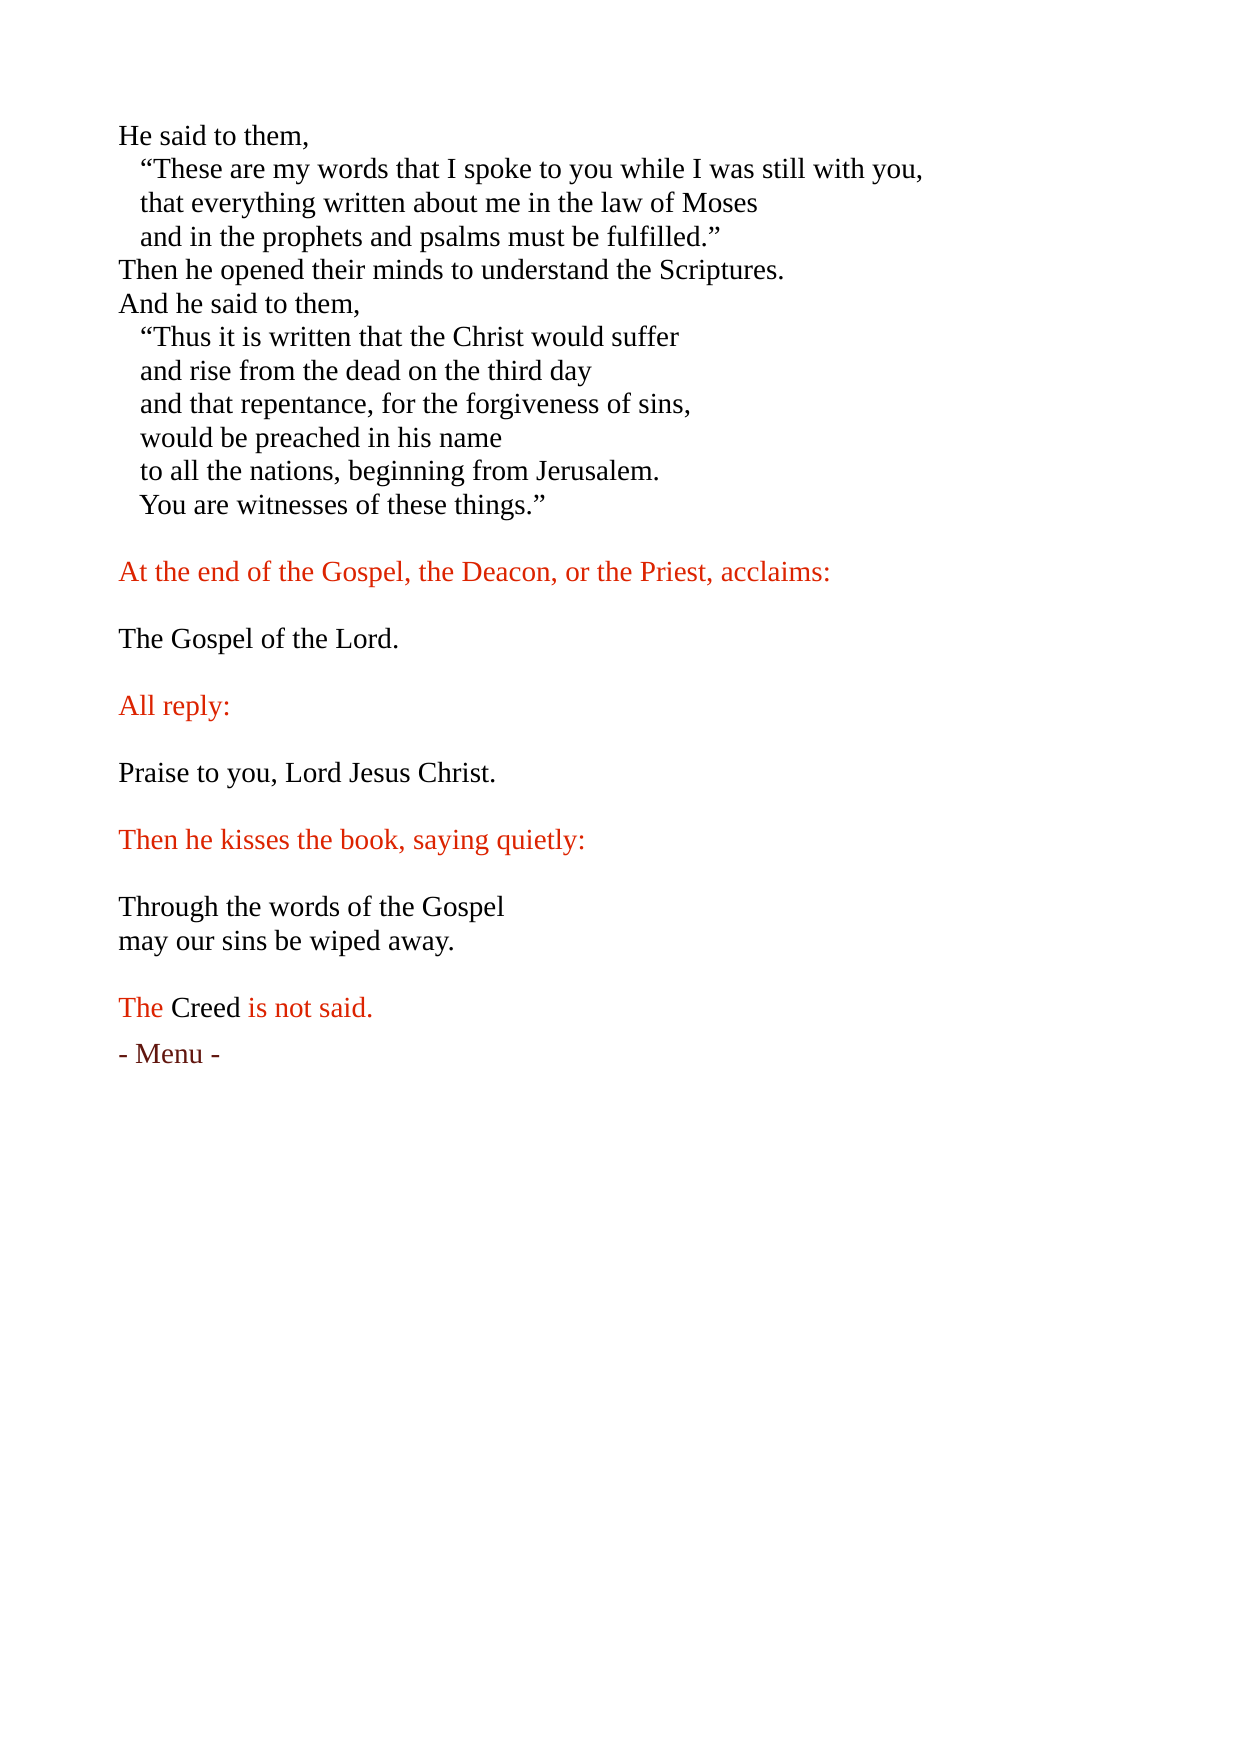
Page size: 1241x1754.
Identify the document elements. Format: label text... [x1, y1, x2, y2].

text - Menu - [118, 1036, 1122, 1070]
text He said to them, “These are my words that I spoke to you while I was still with you, that everything written about me in the law of Moses and in the prophets and psalms must be fulfilled.” Then he opened their minds to understand the Scriptures. And he said to them, “Thus it is written that the Christ would suffer and rise from the dead on the third day and that repentance, for the forgiveness of sins, would be preached in his name to all the nations, beginning from Jerusalem. You are witnesses of these things.” At the end of the Gospel, the Deacon, or the Priest, acclaims: The Gospel of the Lord. All reply: Praise to you, Lord Jesus Christ. Then he kisses the book, saying quietly: Through the words of the Gospel may our sins be wiped away. The Creed is not said. [118, 118, 1122, 1024]
